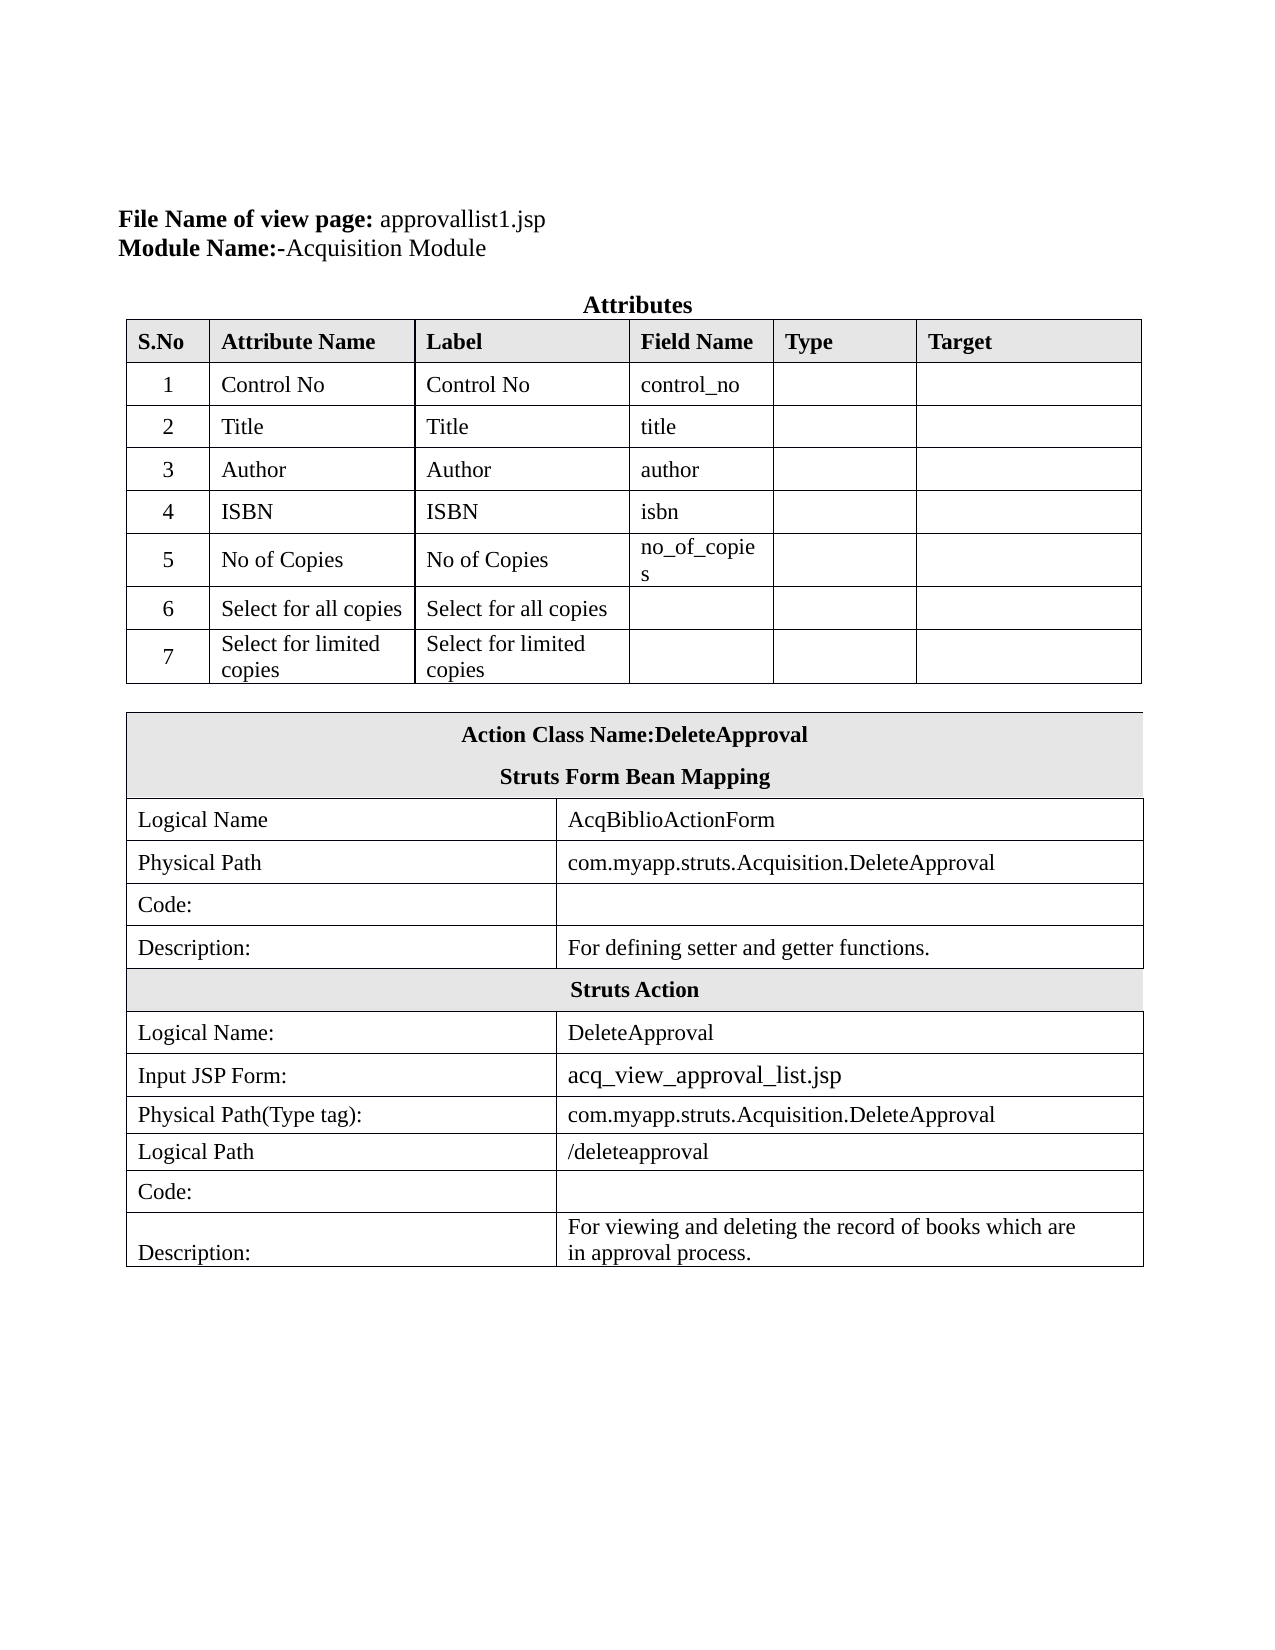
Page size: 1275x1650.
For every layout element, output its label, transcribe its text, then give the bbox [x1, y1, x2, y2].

table_cell 1 [127, 363, 209, 404]
text Attributes [118, 291, 1157, 319]
table_cell [917, 406, 1141, 447]
table_cell Logical Path [127, 1134, 556, 1169]
table_cell title [630, 406, 773, 447]
table_header Type [774, 320, 916, 362]
text File Name of view page: approvallist1.jsp [118, 204, 1157, 233]
table_cell Logical Name: [127, 1012, 556, 1053]
table_cell Input JSP Form: [127, 1054, 556, 1096]
table_cell Select for limited copies [210, 630, 414, 682]
table_cell [917, 491, 1141, 532]
table_cell DeleteApproval [557, 1012, 1143, 1053]
table_cell Code: [127, 1171, 556, 1212]
table_cell /deleteapproval [557, 1134, 1143, 1169]
table_cell control_no [630, 363, 773, 404]
table_cell com.myapp.struts.Acquisition.DeleteApproval [557, 841, 1143, 883]
table_cell [917, 534, 1141, 586]
table_header Attribute Name [210, 320, 414, 362]
table_cell No of Copies [416, 534, 629, 586]
text Module Name:-Acquisition Module [118, 233, 1157, 262]
table_cell [774, 406, 916, 447]
table_cell For viewing and deleting the record of books which are in approval process. [557, 1213, 1143, 1266]
table_cell 5 [127, 534, 209, 586]
table_cell 6 [127, 587, 209, 629]
table_cell com.myapp.struts.Acquisition.DeleteApproval [557, 1097, 1143, 1133]
table_cell 3 [127, 448, 209, 490]
table_cell [630, 587, 773, 629]
table_cell For defining setter and getter functions. [557, 926, 1143, 968]
table_cell Logical Name [127, 799, 556, 840]
table_cell isbn [630, 491, 773, 532]
table_cell ISBN [416, 491, 629, 532]
table_cell AcqBiblioActionForm [557, 799, 1143, 840]
table_cell [774, 534, 916, 586]
table_cell author [630, 448, 773, 490]
table_cell [774, 363, 916, 404]
table_cell [557, 884, 1143, 925]
table_cell [774, 587, 916, 629]
table_cell Description: [127, 1213, 556, 1266]
table_cell Control No [210, 363, 414, 404]
table_cell [630, 630, 773, 682]
table_cell Author [416, 448, 629, 490]
table_cell Physical Path [127, 841, 556, 883]
table_cell Description: [127, 926, 556, 968]
table_cell [774, 491, 916, 532]
table_cell 2 [127, 406, 209, 447]
table_cell [774, 448, 916, 490]
table_cell 4 [127, 491, 209, 532]
table_header Field Name [630, 320, 773, 362]
table_header Target [917, 320, 1141, 362]
table_cell acq_view_approval_list.jsp [557, 1054, 1143, 1096]
table_cell Select for all copies [210, 587, 414, 629]
table_header S.No [127, 320, 209, 362]
table_cell [917, 630, 1141, 682]
table_cell No of Copies [210, 534, 414, 586]
table_cell [917, 363, 1141, 404]
table_header Action Class Name:DeleteApproval [127, 713, 1143, 755]
table_cell Code: [127, 884, 556, 925]
table_cell no_of_copies [630, 534, 773, 586]
table_cell Author [210, 448, 414, 490]
table_header Label [416, 320, 629, 362]
table_cell [557, 1171, 1143, 1212]
table_cell [917, 448, 1141, 490]
table_cell Select for limited copies [416, 630, 629, 682]
table_cell Struts Action [127, 969, 1143, 1011]
table_cell Select for all copies [416, 587, 629, 629]
table_cell Physical Path(Type tag): [127, 1097, 556, 1133]
table_cell ISBN [210, 491, 414, 532]
table_cell Struts Form Bean Mapping [127, 755, 1143, 797]
table_cell Title [416, 406, 629, 447]
table_cell Control No [416, 363, 629, 404]
table_cell [917, 587, 1141, 629]
table_cell 7 [127, 630, 209, 682]
table_cell [774, 630, 916, 682]
table_cell Title [210, 406, 414, 447]
